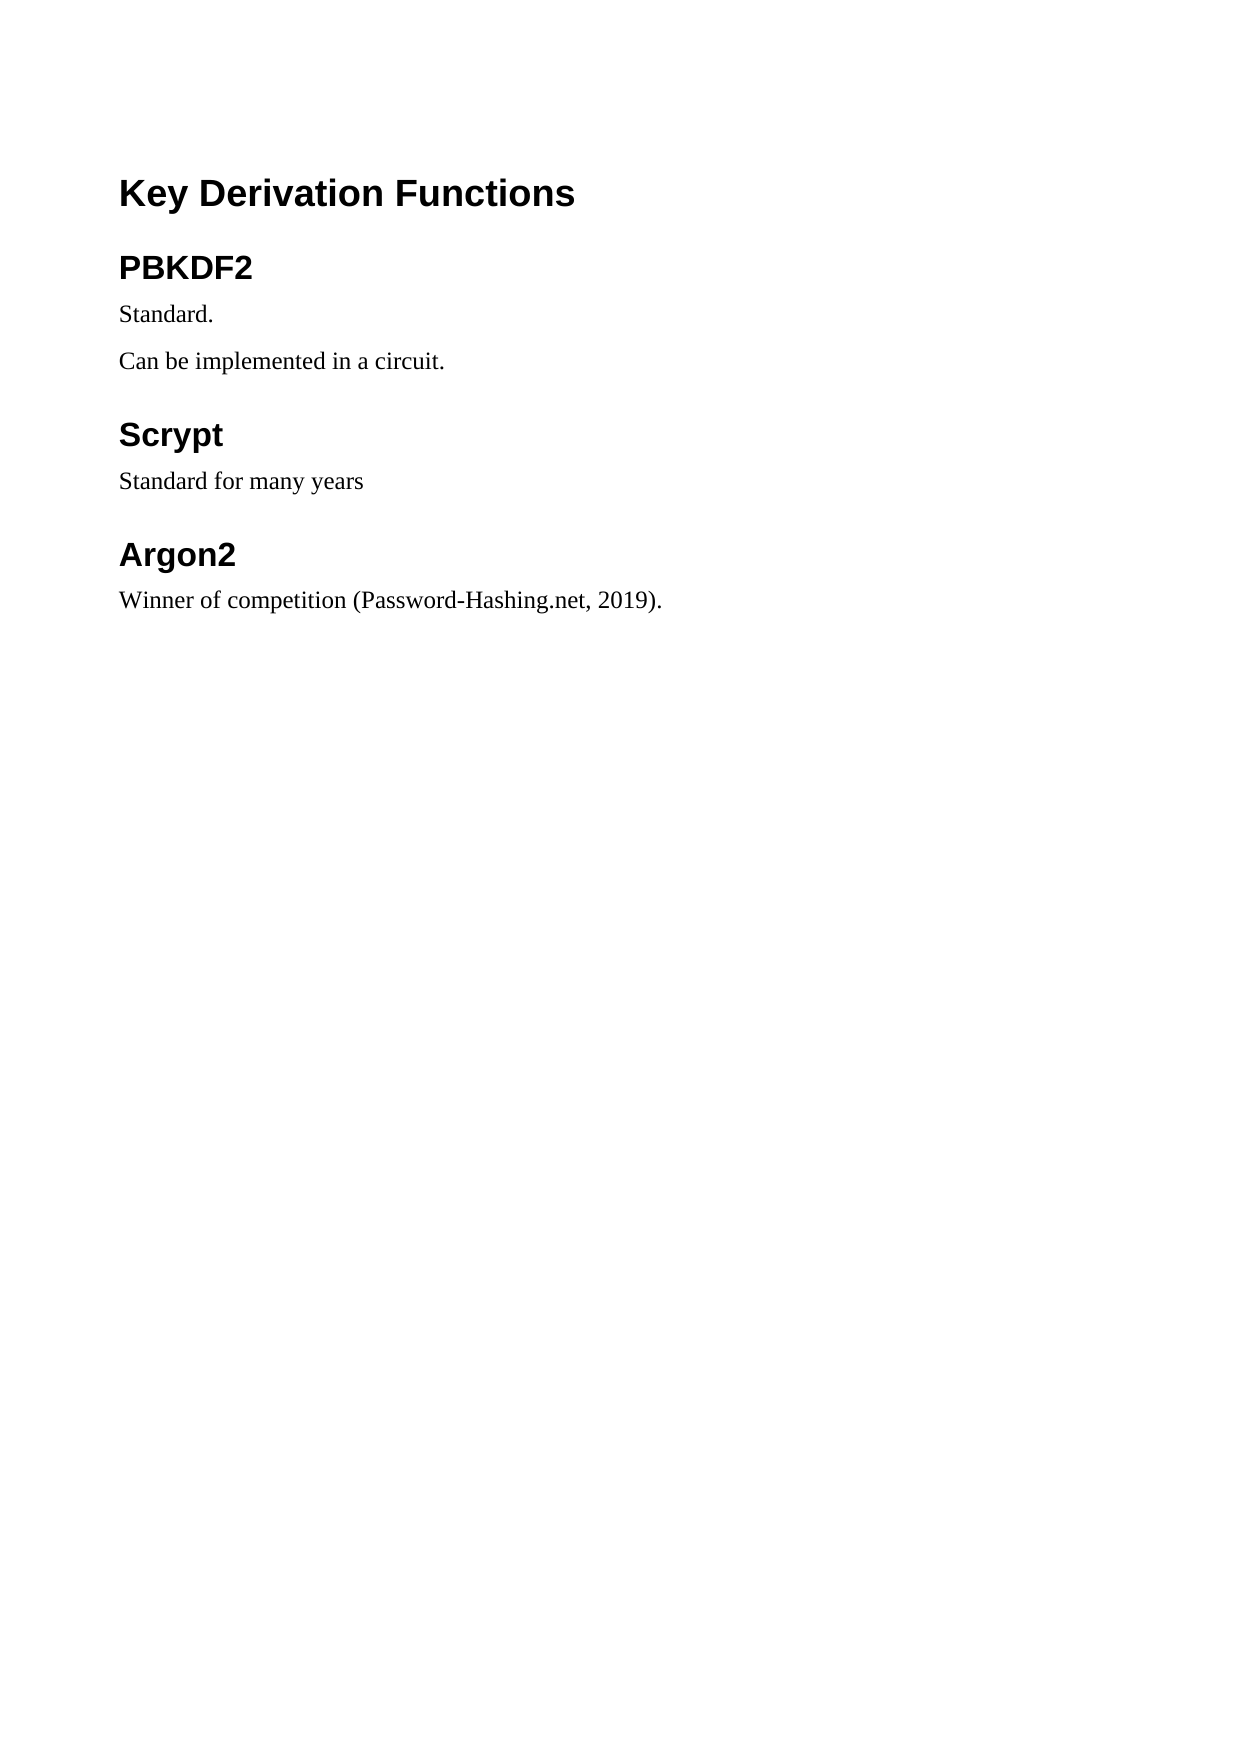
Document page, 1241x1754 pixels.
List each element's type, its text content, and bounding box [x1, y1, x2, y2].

subtitle Argon2 [119, 534, 1121, 573]
text Can be implemented in a circuit. [119, 346, 1121, 375]
subtitle PBKDF2 [119, 248, 1121, 286]
subtitle Key Derivation Functions [119, 171, 1121, 214]
text Standard for many years [119, 466, 1121, 495]
subtitle Scrypt [119, 415, 1121, 453]
text Winner of competition (Password-Hashing.net, 2019). [119, 586, 1121, 614]
text Standard. [119, 299, 1121, 328]
